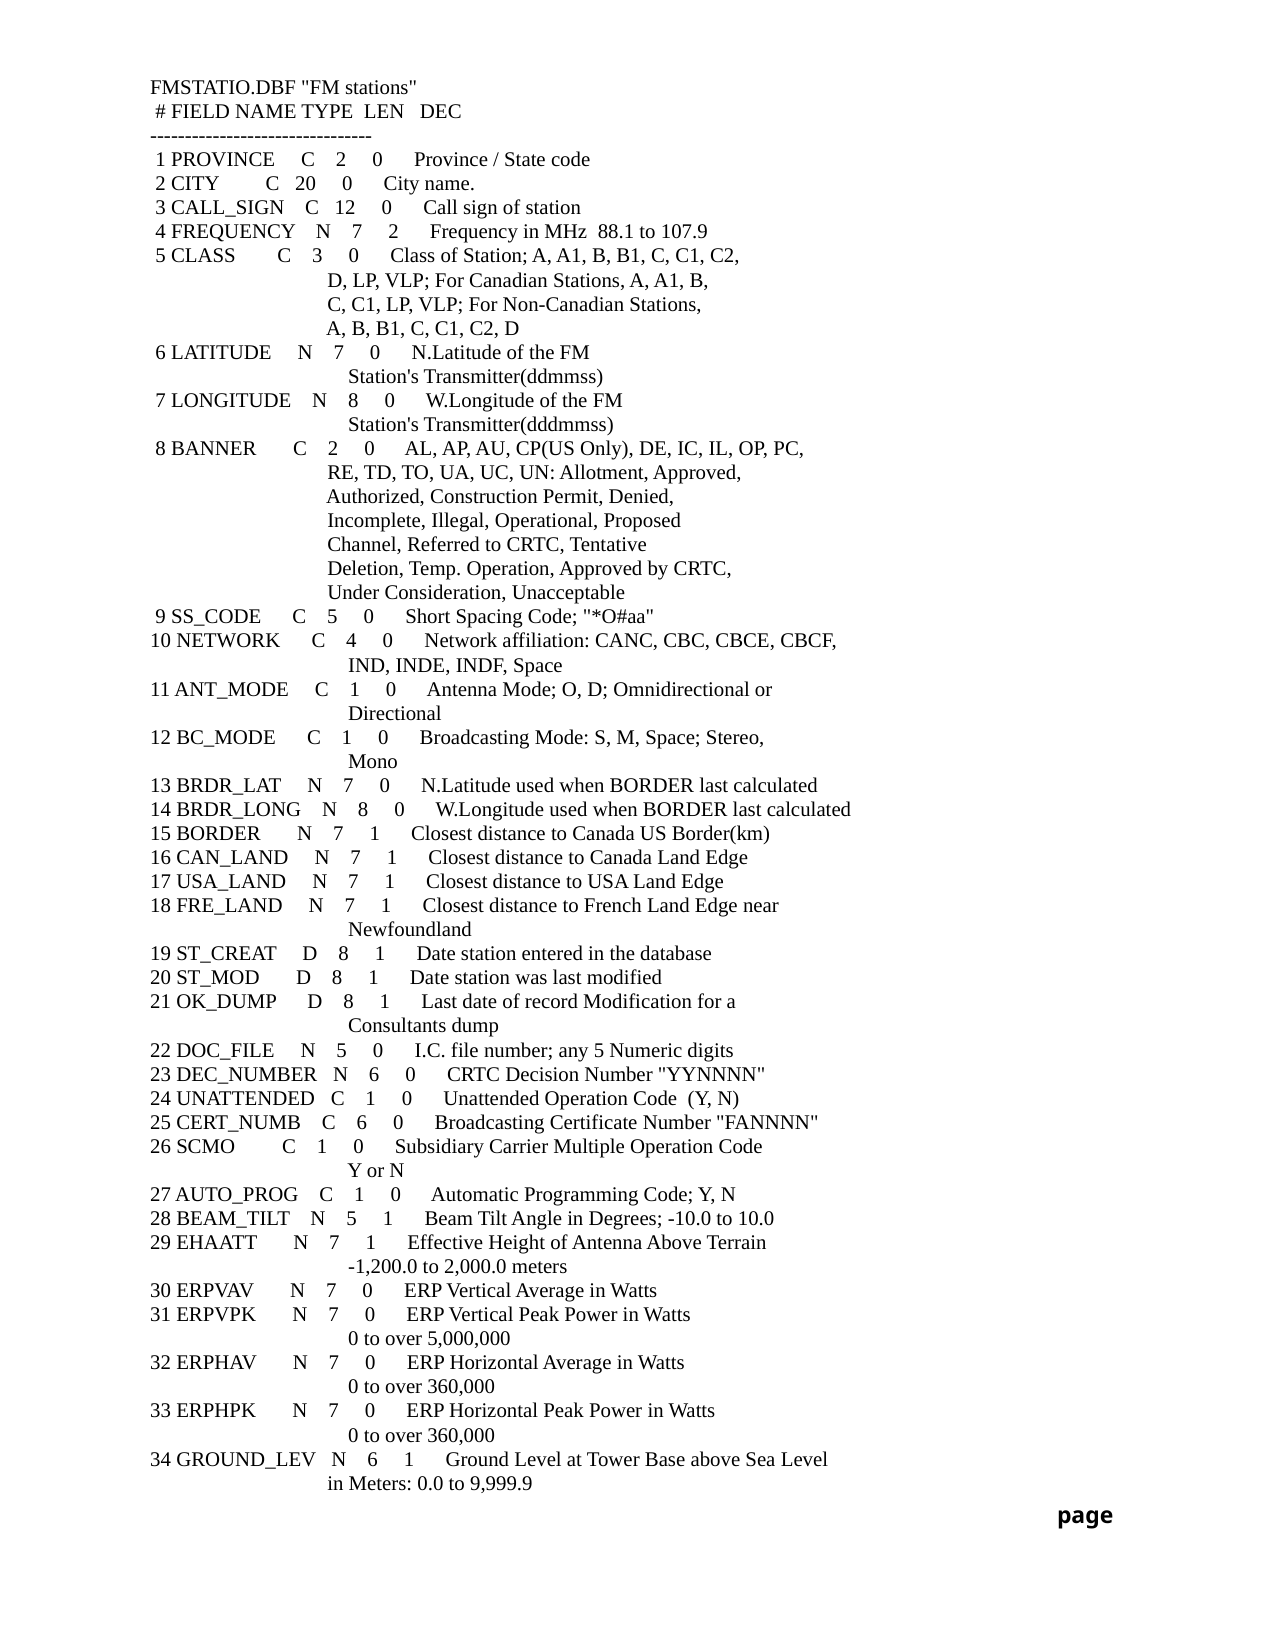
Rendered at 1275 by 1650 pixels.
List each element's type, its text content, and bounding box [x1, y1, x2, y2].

text 14 BRDR_LONG N 8 0 W.Longitude used when BORDER last calculated [150, 797, 1125, 821]
text 20 ST_MOD D 8 1 Date station was last modified [150, 965, 1125, 989]
text 32 ERPHAV N 7 0 ERP Horizontal Average in Watts [150, 1350, 1125, 1374]
text 4 FREQUENCY N 7 2 Frequency in MHz 88.1 to 107.9 [150, 219, 1125, 243]
text -1,200.0 to 2,000.0 meters [150, 1254, 1125, 1278]
text 33 ERPHPK N 7 0 ERP Horizontal Peak Power in Watts [150, 1398, 1125, 1422]
text 15 BORDER N 7 1 Closest distance to Canada US Border(km) [150, 821, 1125, 845]
text 12 BC_MODE C 1 0 Broadcasting Mode: S, M, Space; Stereo, [150, 725, 1125, 749]
text Y or N [150, 1158, 1125, 1182]
text 24 UNATTENDED C 1 0 Unattended Operation Code (Y, N) [150, 1086, 1125, 1110]
text 5 CLASS C 3 0 Class of Station; A, A1, B, B1, C, C1, C2, [150, 243, 1125, 267]
text 2 CITY C 20 0 City name. [150, 171, 1125, 195]
text 28 BEAM_TILT N 5 1 Beam Tilt Angle in Degrees; -10.0 to 10.0 [150, 1206, 1125, 1230]
text 0 to over 360,000 [150, 1422, 1125, 1447]
text Station's Transmitter(ddmmss) [150, 364, 1125, 388]
text 0 to over 360,000 [150, 1374, 1125, 1398]
text 31 ERPVPK N 7 0 ERP Vertical Peak Power in Watts [150, 1302, 1125, 1326]
text Newfoundland [150, 917, 1125, 941]
text # FIELD NAME TYPE LEN DEC [150, 99, 1125, 123]
text Station's Transmitter(dddmmss) [150, 412, 1125, 436]
text 8 BANNER C 2 0 AL, AP, AU, CP(US Only), DE, IC, IL, OP, PC, [150, 436, 1125, 460]
text in Meters: 0.0 to 9,999.9 [150, 1471, 1125, 1495]
text 25 CERT_NUMB C 6 0 Broadcasting Certificate Number "FANNNN" [150, 1110, 1125, 1134]
text A, B, B1, C, C1, C2, D [150, 316, 1125, 340]
text 9 SS_CODE C 5 0 Short Spacing Code; "*O#aa" [150, 604, 1125, 628]
text 1 PROVINCE C 2 0 Province / State code [150, 147, 1125, 171]
text FMSTATIO.DBF "FM stations" [150, 75, 1125, 99]
text 16 CAN_LAND N 7 1 Closest distance to Canada Land Edge [150, 845, 1125, 869]
text C, C1, LP, VLP; For Non-Canadian Stations, [150, 292, 1125, 316]
text 34 GROUND_LEV N 6 1 Ground Level at Tower Base above Sea Level [150, 1447, 1125, 1471]
text IND, INDE, INDF, Space [150, 652, 1125, 677]
text Under Consideration, Unacceptable [150, 580, 1125, 604]
text 19 ST_CREAT D 8 1 Date station entered in the database [150, 941, 1125, 965]
text 23 DEC_NUMBER N 6 0 CRTC Decision Number "YYNNNN" [150, 1062, 1125, 1086]
text 11 ANT_MODE C 1 0 Antenna Mode; O, D; Omnidirectional or [150, 677, 1125, 701]
text 26 SCMO C 1 0 Subsidiary Carrier Multiple Operation Code [150, 1134, 1125, 1158]
text Deletion, Temp. Operation, Approved by CRTC, [150, 556, 1125, 580]
text Channel, Referred to CRTC, Tentative [150, 532, 1125, 556]
text 6 LATITUDE N 7 0 N.Latitude of the FM [150, 340, 1125, 364]
text D, LP, VLP; For Canadian Stations, A, A1, B, [150, 267, 1125, 292]
text 13 BRDR_LAT N 7 0 N.Latitude used when BORDER last calculated [150, 773, 1125, 797]
text Incomplete, Illegal, Operational, Proposed [150, 508, 1125, 532]
text 17 USA_LAND N 7 1 Closest distance to USA Land Edge [150, 869, 1125, 893]
text 3 CALL_SIGN C 12 0 Call sign of station [150, 195, 1125, 219]
text RE, TD, TO, UA, UC, UN: Allotment, Approved, [150, 460, 1125, 484]
text Directional [150, 701, 1125, 725]
text 30 ERPVAV N 7 0 ERP Vertical Average in Watts [150, 1278, 1125, 1302]
text 10 NETWORK C 4 0 Network affiliation: CANC, CBC, CBCE, CBCF, [150, 628, 1125, 652]
text 22 DOC_FILE N 5 0 I.C. file number; any 5 Numeric digits [150, 1037, 1125, 1062]
text 29 EHAATT N 7 1 Effective Height of Antenna Above Terrain [150, 1230, 1125, 1254]
text Authorized, Construction Permit, Denied, [150, 484, 1125, 508]
text 27 AUTO_PROG C 1 0 Automatic Programming Code; Y, N [150, 1182, 1125, 1206]
text 0 to over 5,000,000 [150, 1326, 1125, 1350]
text Consultants dump [150, 1013, 1125, 1037]
text Mono [150, 749, 1125, 773]
text 18 FRE_LAND N 7 1 Closest distance to French Land Edge near [150, 893, 1125, 917]
text -------------------------------- [150, 123, 1125, 147]
text 21 OK_DUMP D 8 1 Last date of record Modification for a [150, 989, 1125, 1013]
text 7 LONGITUDE N 8 0 W.Longitude of the FM [150, 388, 1125, 412]
